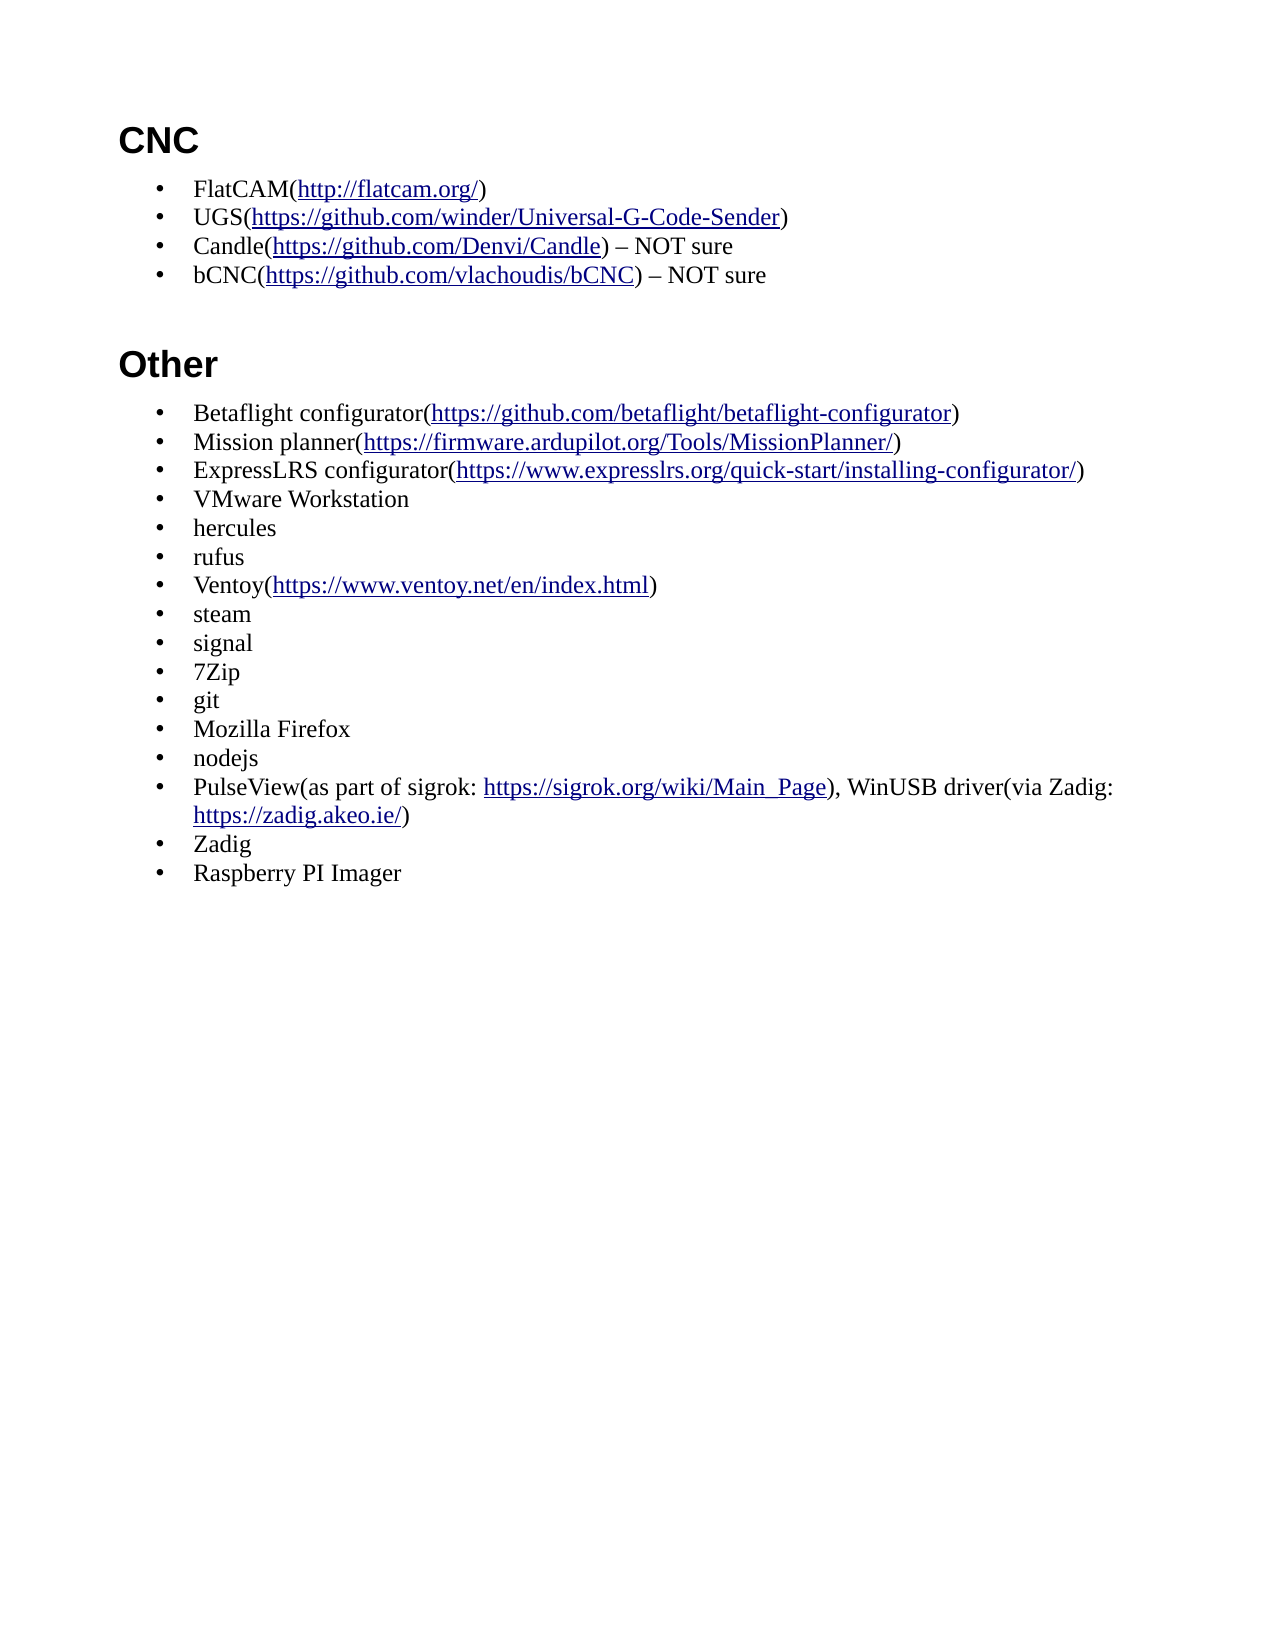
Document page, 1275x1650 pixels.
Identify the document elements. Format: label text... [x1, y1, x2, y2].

list Zadig [156, 829, 1157, 858]
list Betaflight configurator(https://github.com/betaflight/betaflight-configurator) [156, 398, 1157, 427]
list steam [156, 599, 1157, 628]
list hercules [156, 513, 1157, 542]
list PulseView(as part of sigrok: https://sigrok.org/wiki/Main_Page), WinUSB driver(via Zadig: https://zadig.akeo.ie/) [156, 772, 1157, 829]
subtitle Other [118, 342, 1157, 386]
list FlatCAM(http://flatcam.org/) [156, 174, 1157, 202]
list nodejs [156, 743, 1157, 772]
list 7Zip [156, 657, 1157, 686]
list signal [156, 628, 1157, 657]
list UGS(https://github.com/winder/Universal-G-Code-Sender) [156, 202, 1157, 231]
list Ventoy(https://www.ventoy.net/en/index.html) [156, 571, 1157, 599]
list Mission planner(https://firmware.ardupilot.org/Tools/MissionPlanner/) [156, 427, 1157, 456]
list Candle(https://github.com/Denvi/Candle) – NOT sure [156, 231, 1157, 260]
subtitle CNC [118, 118, 1157, 161]
list git [156, 686, 1157, 714]
list Raspberry PI Imager [156, 858, 1157, 887]
list ExpressLRS configurator(https://www.expresslrs.org/quick-start/installing-configurator/) [156, 456, 1157, 484]
list rufus [156, 542, 1157, 571]
list bCNC(https://github.com/vlachoudis/bCNC) – NOT sure [156, 260, 1157, 289]
list VMware Workstation [156, 484, 1157, 513]
list Mozilla Firefox [156, 714, 1157, 743]
